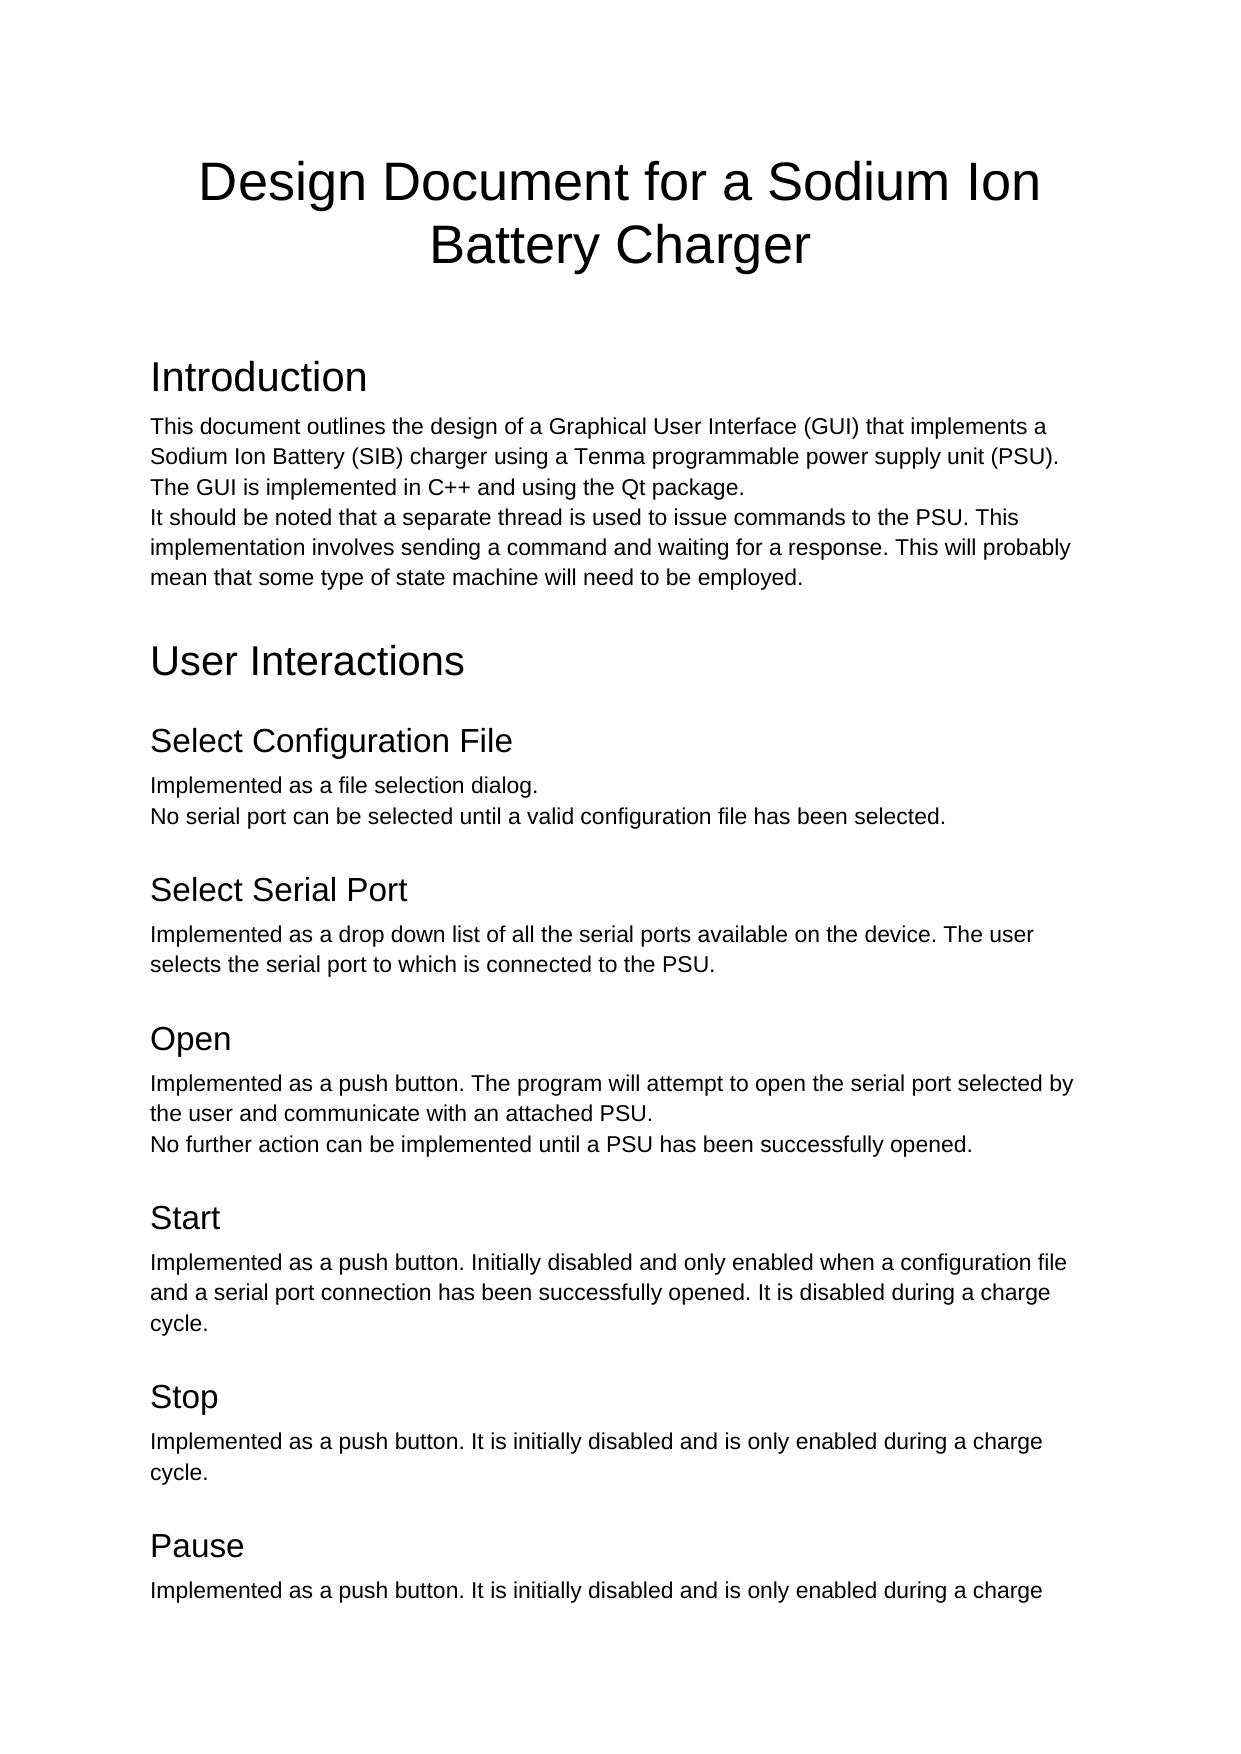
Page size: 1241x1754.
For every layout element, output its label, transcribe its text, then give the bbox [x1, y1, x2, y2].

text Implemented as a file selection dialog. [150, 772, 1090, 799]
text Implemented as a push button. It is initially disabled and is only enabled during a charge [150, 1577, 1090, 1603]
text This document outlines the design of a Graphical User Interface (GUI) that implements a Sodium Ion Battery (SIB) charger using a Tenma programmable power supply unit (PSU). The GUI is implemented in C++ and using the Qt package. [150, 413, 1090, 500]
text Implemented as a drop down list of all the serial ports available on the device. The user selects the serial port to which is connected to the PSU. [150, 921, 1090, 978]
subtitle Pause [150, 1526, 1090, 1564]
title Design Document for a Sodium Ion Battery Charger [150, 150, 1090, 274]
subtitle Select Configuration File [150, 721, 1090, 760]
text No serial port can be selected until a valid configuration file has been selected. [150, 803, 1090, 829]
subtitle Introduction [150, 353, 1090, 401]
subtitle Open [150, 1019, 1090, 1058]
subtitle Select Serial Port [150, 870, 1090, 909]
subtitle User Interactions [150, 636, 1090, 684]
text No further action can be implemented until a PSU has been successfully opened. [150, 1131, 1090, 1157]
subtitle Stop [150, 1377, 1090, 1416]
text Implemented as a push button. It is initially disabled and is only enabled during a charge cycle. [150, 1428, 1090, 1485]
text Implemented as a push button. The program will attempt to open the serial port selected by the user and communicate with an attached PSU. [150, 1070, 1090, 1127]
text Implemented as a push button. Initially disabled and only enabled when a configuration file and a serial port connection has been successfully opened. It is disabled during a charge cycle. [150, 1249, 1090, 1336]
text It should be noted that a separate thread is used to issue commands to the PSU. This implementation involves sending a command and waiting for a response. This will probably mean that some type of state machine will need to be employed. [150, 504, 1090, 591]
subtitle Start [150, 1198, 1090, 1237]
